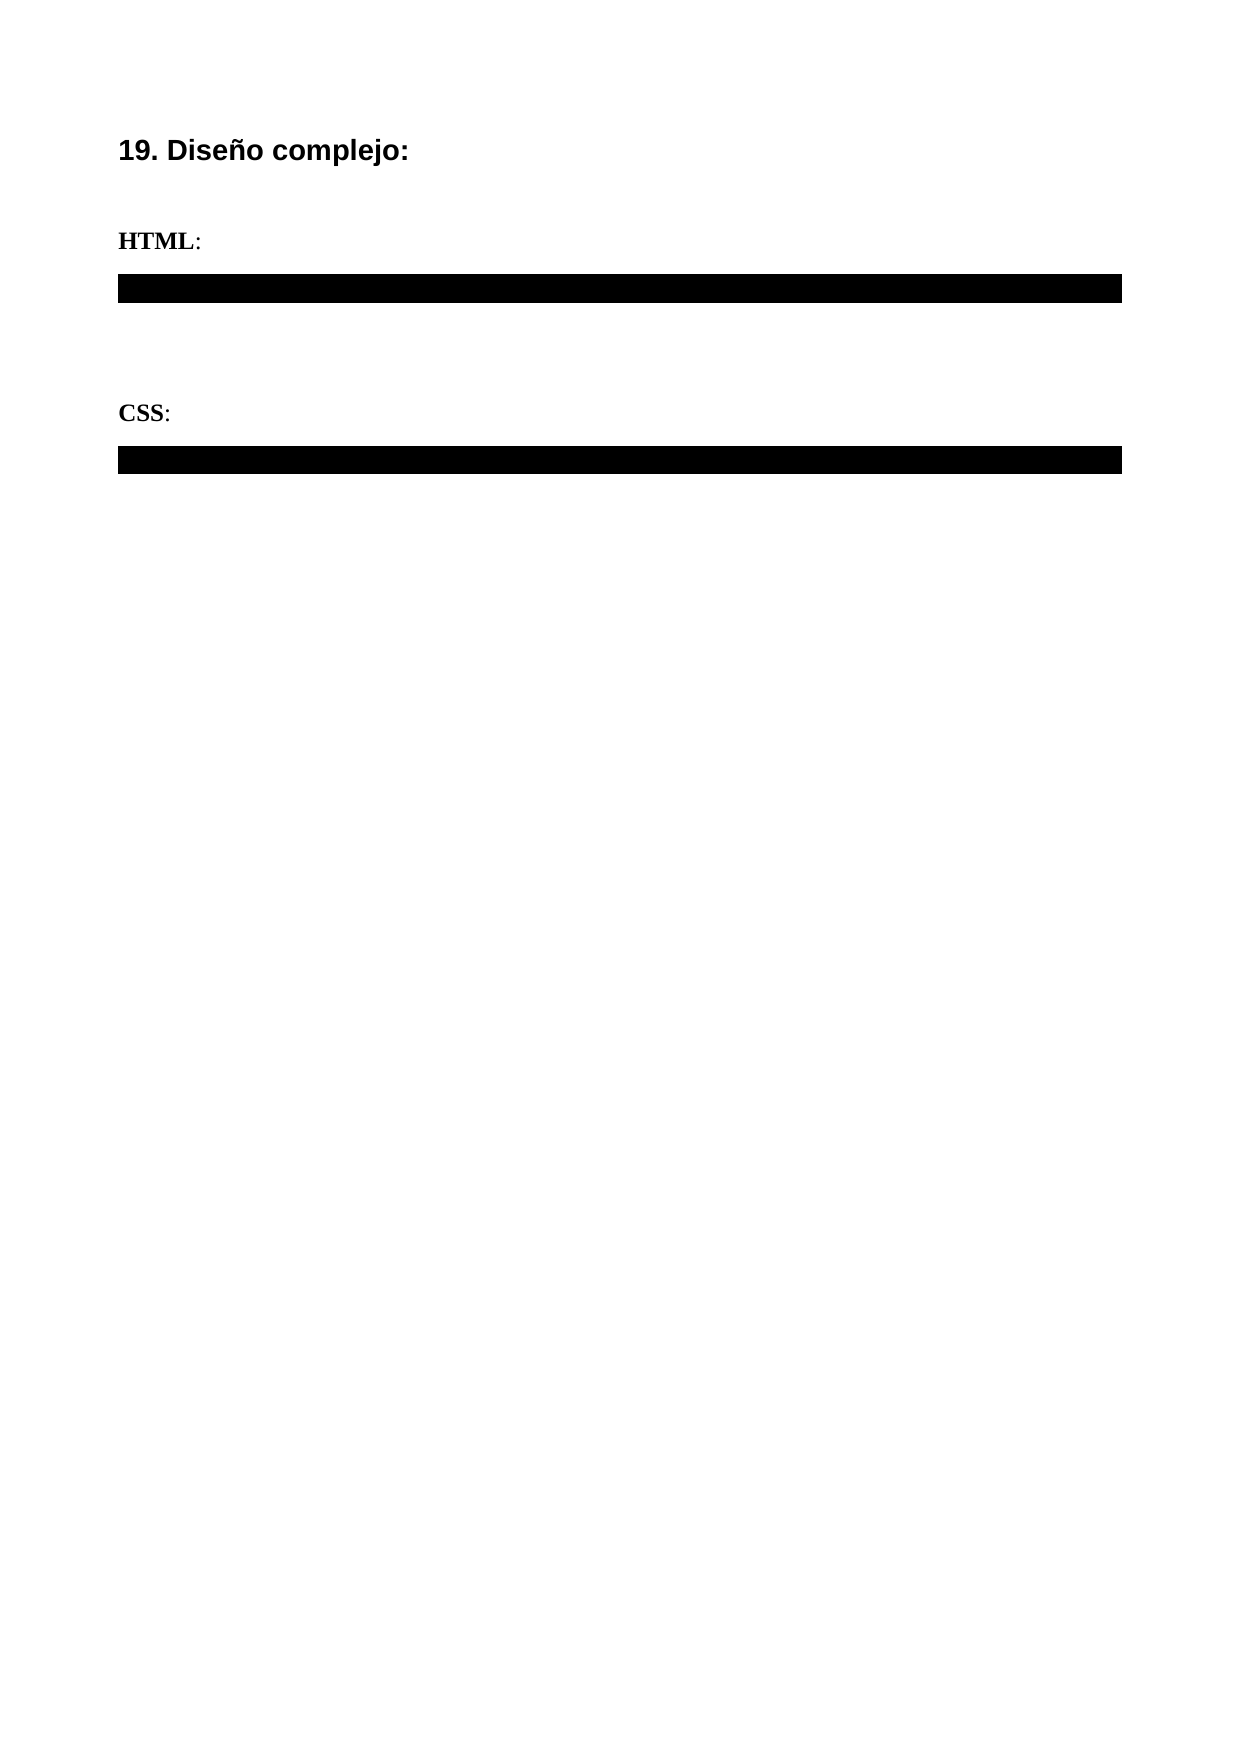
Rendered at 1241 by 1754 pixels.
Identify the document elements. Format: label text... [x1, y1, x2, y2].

text CSS: [118, 398, 1122, 427]
table_header [118, 446, 1122, 474]
subtitle 19. Diseño complejo: [118, 133, 1122, 166]
text HTML: [118, 226, 1122, 255]
table_header [118, 274, 1122, 303]
